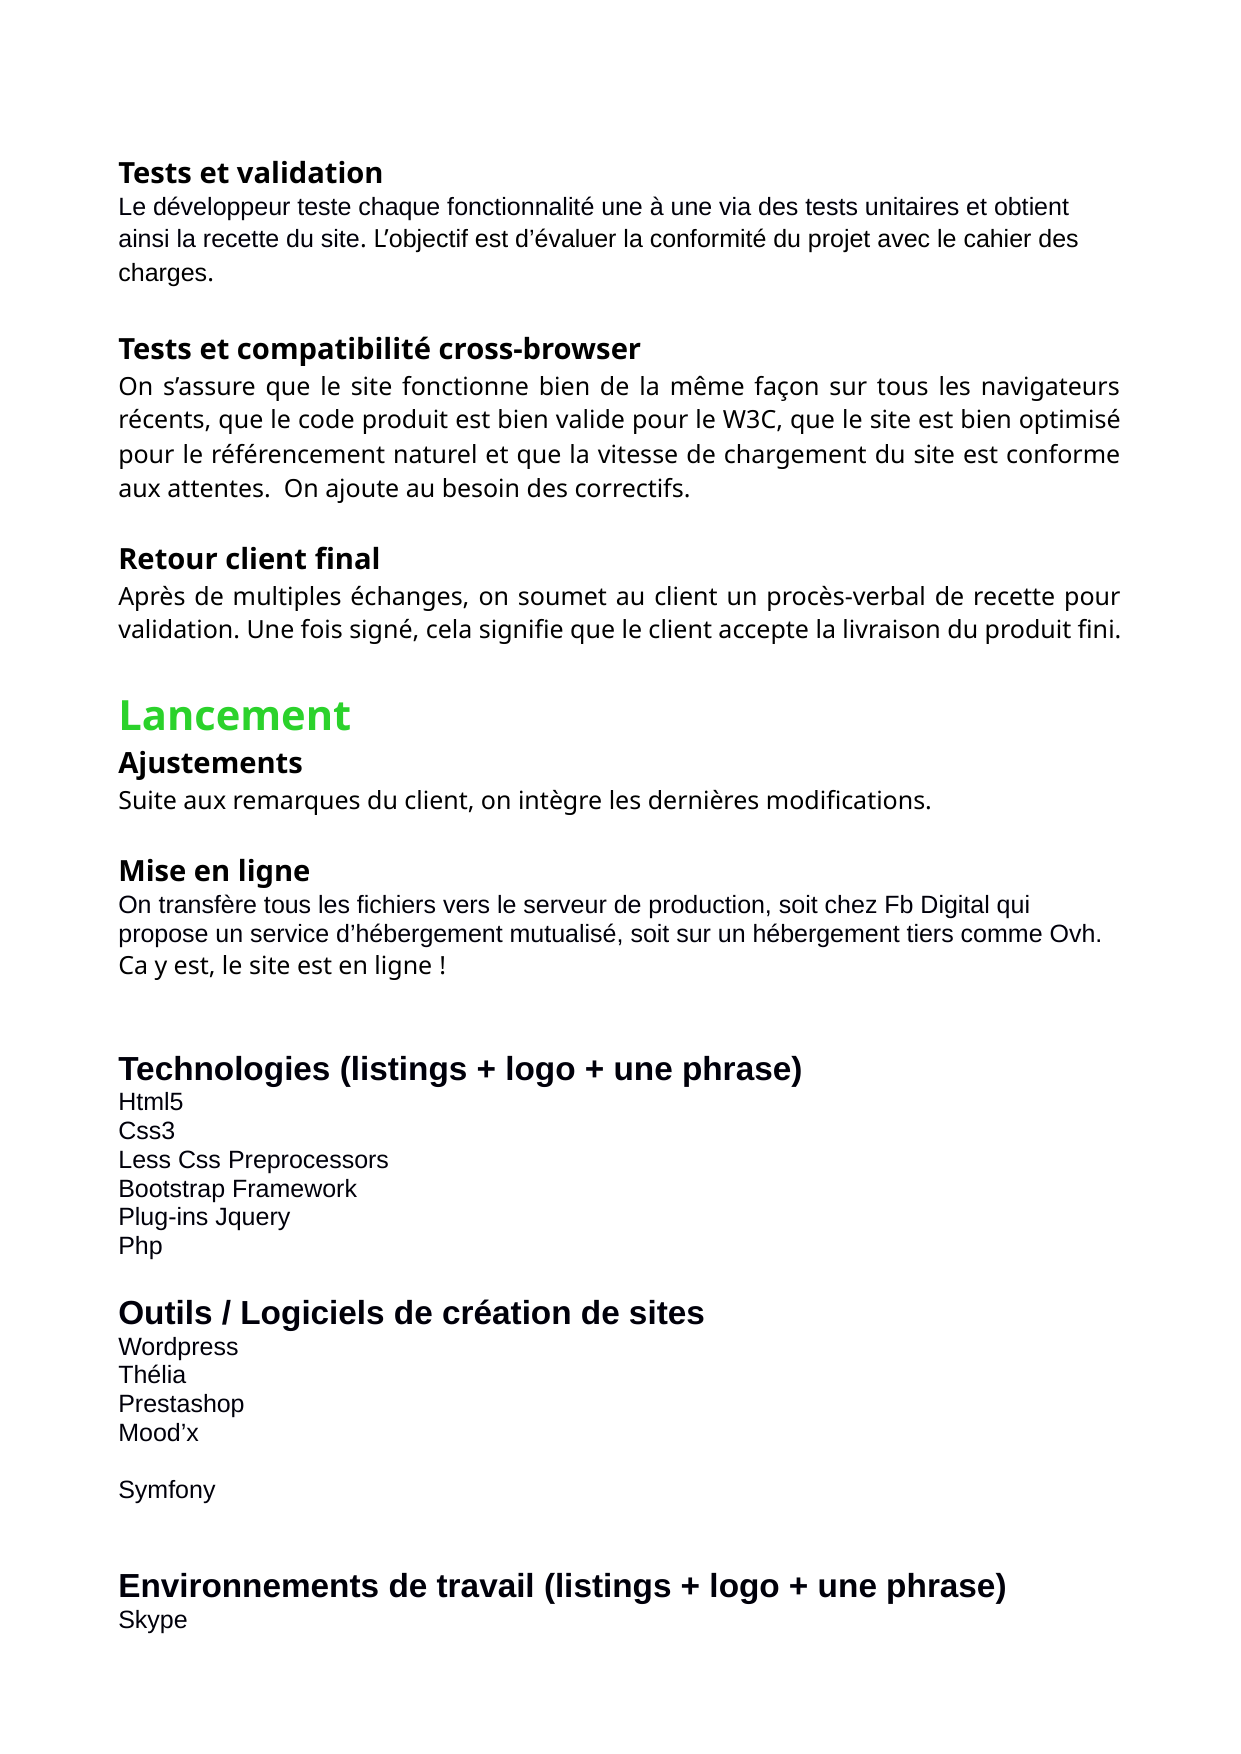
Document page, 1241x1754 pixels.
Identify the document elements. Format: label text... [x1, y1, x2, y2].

text Php [118, 1231, 1122, 1260]
text Tests et validation [118, 152, 1122, 192]
text Après de multiples échanges, on soumet au client un procès-verbal de recette pour validation. Une fois signé, cela signifie que le client accepte la livraison du produit fini. [118, 578, 1122, 646]
text Less Css Preprocessors [118, 1145, 1122, 1173]
text Symfony [118, 1476, 1122, 1504]
text Bootstrap Framework [118, 1173, 1122, 1202]
text On transfère tous les fichiers vers le serveur de production, soit chez Fb Digital qui propose un service d’hébergement mutualisé, soit sur un hébergement tiers comme Ovh. [118, 890, 1122, 948]
text Prestashop [118, 1389, 1122, 1418]
text Environnements de travail (listings + logo + une phrase) [118, 1567, 1122, 1605]
text On s’assure que le site fonctionne bien de la même façon sur tous les navigateurs récents, que le code produit est bien valide pour le W3C, que le site est bien optimisé pour le référencement naturel et que la vitesse de chargement du site est conforme aux attentes. On ajoute au besoin des correctifs. [118, 368, 1122, 504]
text Lancement [118, 686, 1122, 743]
text Ca y est, le site est en ligne ! [118, 948, 1122, 982]
text Plug-ins Jquery [118, 1202, 1122, 1231]
text Outils / Logiciels de création de sites [118, 1293, 1122, 1332]
text Retour client final [118, 538, 1122, 578]
text Wordpress [118, 1332, 1122, 1361]
text Mood’x [118, 1418, 1122, 1447]
text Thélia [118, 1361, 1122, 1389]
text Technologies (listings + logo + une phrase) [118, 1049, 1122, 1087]
text Ajustements [118, 743, 1122, 782]
text Skype [118, 1605, 1122, 1634]
text Le développeur teste chaque fonctionnalité une à une via des tests unitaires et obtient ainsi la recette du site. L’objectif est d’évaluer la conformité du projet avec le cahier des charges. [118, 192, 1122, 289]
text Tests et compatibilité cross-browser [118, 328, 1122, 368]
text Html5 [118, 1087, 1122, 1116]
text Suite aux remarques du client, on intègre les dernières modifications. [118, 782, 1122, 816]
text Mise en ligne [118, 851, 1122, 890]
text Css3 [118, 1116, 1122, 1145]
